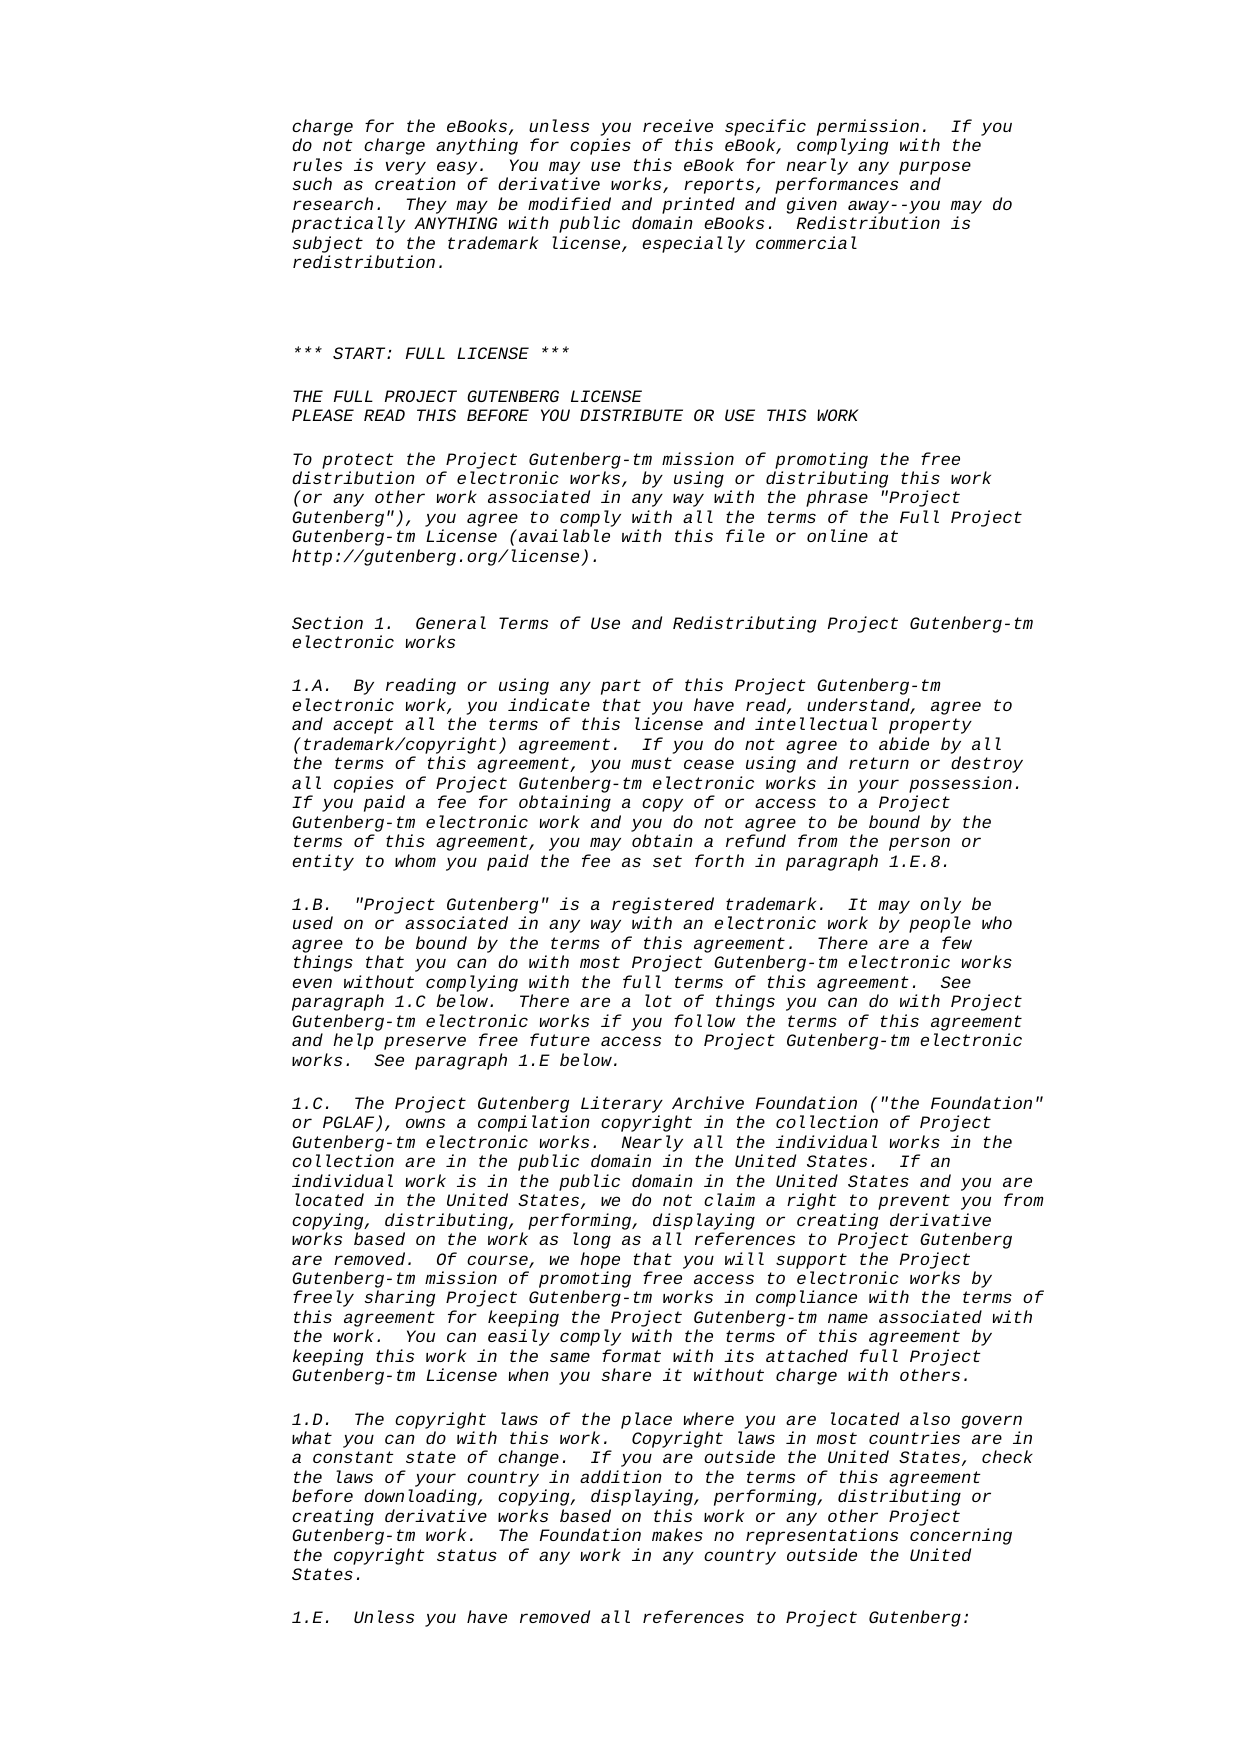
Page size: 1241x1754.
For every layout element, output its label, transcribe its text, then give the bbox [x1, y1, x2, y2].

text Gutenberg-tm work. The Foundation makes no representations concerning [292, 1527, 1122, 1547]
text 1.E. Unless you have removed all references to Project Gutenberg: [292, 1609, 1122, 1629]
text distribution of electronic works, by using or distributing this work [292, 470, 1122, 489]
text To protect the Project Gutenberg-tm mission of promoting the free [292, 451, 1122, 470]
text (trademark/copyright) agreement. If you do not agree to abide by all [292, 736, 1122, 755]
text agree to be bound by the terms of this agreement. There are a few [292, 935, 1122, 954]
text the copyright status of any work in any country outside the United [292, 1547, 1122, 1566]
text 1.C. The Project Gutenberg Literary Archive Foundation ("the Foundation" [292, 1095, 1122, 1114]
text and help preserve free future access to Project Gutenberg-tm electronic [292, 1032, 1122, 1052]
text PLEASE READ THIS BEFORE YOU DISTRIBUTE OR USE THIS WORK [292, 407, 1122, 427]
text copying, distributing, performing, displaying or creating derivative [292, 1212, 1122, 1231]
text all copies of Project Gutenberg-tm electronic works in your possession. [292, 775, 1122, 794]
text electronic works [292, 634, 1122, 654]
text Gutenberg-tm License (available with this file or online at [292, 528, 1122, 548]
text 1.D. The copyright laws of the place where you are located also govern [292, 1411, 1122, 1430]
text the work. You can easily comply with the terms of this agreement by [292, 1328, 1122, 1348]
text a constant state of change. If you are outside the United States, check [292, 1449, 1122, 1469]
text works. See paragraph 1.E below. [292, 1052, 1122, 1071]
text Gutenberg-tm License when you share it without charge with others. [292, 1367, 1122, 1387]
text works based on the work as long as all references to Project Gutenberg [292, 1231, 1122, 1251]
text THE FULL PROJECT GUTENBERG LICENSE [292, 388, 1122, 407]
text Section 1. General Terms of Use and Redistributing Project Gutenberg-tm [292, 615, 1122, 634]
text 1.B. "Project Gutenberg" is a registered trademark. It may only be [292, 896, 1122, 915]
text before downloading, copying, displaying, performing, distributing or [292, 1488, 1122, 1508]
text located in the United States, we do not claim a right to prevent you from [292, 1192, 1122, 1212]
text research. They may be modified and printed and given away--you may do [292, 196, 1122, 216]
text Gutenberg-tm mission of promoting free access to electronic works by [292, 1270, 1122, 1289]
text are removed. Of course, we hope that you will support the Project [292, 1251, 1122, 1270]
text this agreement for keeping the Project Gutenberg-tm name associated with [292, 1309, 1122, 1328]
text States. [292, 1566, 1122, 1586]
text electronic work, you indicate that you have read, understand, agree to [292, 697, 1122, 716]
text creating derivative works based on this work or any other Project [292, 1508, 1122, 1527]
text If you paid a fee for obtaining a copy of or access to a Project [292, 794, 1122, 814]
text even without complying with the full terms of this agreement. See [292, 974, 1122, 993]
text terms of this agreement, you may obtain a refund from the person or [292, 833, 1122, 853]
text what you can do with this work. Copyright laws in most countries are in [292, 1430, 1122, 1449]
text subject to the trademark license, especially commercial [292, 235, 1122, 254]
text redistribution. [292, 254, 1122, 274]
text things that you can do with most Project Gutenberg-tm electronic works [292, 954, 1122, 974]
text do not charge anything for copies of this eBook, complying with the [292, 138, 1122, 157]
text keeping this work in the same format with its attached full Project [292, 1348, 1122, 1367]
text Gutenberg"), you agree to comply with all the terms of the Full Project [292, 509, 1122, 528]
text collection are in the public domain in the United States. If an [292, 1153, 1122, 1173]
text http://gutenberg.org/license). [292, 548, 1122, 567]
text *** START: FULL LICENSE *** [292, 345, 1122, 364]
text practically ANYTHING with public domain eBooks. Redistribution is [292, 216, 1122, 235]
text individual work is in the public domain in the United States and you are [292, 1173, 1122, 1192]
text and accept all the terms of this license and intellectual property [292, 716, 1122, 736]
text used on or associated in any way with an electronic work by people who [292, 915, 1122, 935]
text 1.A. By reading or using any part of this Project Gutenberg-tm [292, 677, 1122, 697]
text entity to whom you paid the fee as set forth in paragraph 1.E.8. [292, 853, 1122, 872]
text the terms of this agreement, you must cease using and return or destroy [292, 755, 1122, 775]
text (or any other work associated in any way with the phrase "Project [292, 489, 1122, 509]
text charge for the eBooks, unless you receive specific permission. If you [292, 118, 1122, 138]
text Gutenberg-tm electronic work and you do not agree to be bound by the [292, 814, 1122, 833]
text the laws of your country in addition to the terms of this agreement [292, 1469, 1122, 1488]
text such as creation of derivative works, reports, performances and [292, 177, 1122, 196]
text Gutenberg-tm electronic works if you follow the terms of this agreement [292, 1013, 1122, 1032]
text freely sharing Project Gutenberg-tm works in compliance with the terms of [292, 1289, 1122, 1309]
text or PGLAF), owns a compilation copyright in the collection of Project [292, 1114, 1122, 1134]
text paragraph 1.C below. There are a lot of things you can do with Project [292, 993, 1122, 1013]
text Gutenberg-tm electronic works. Nearly all the individual works in the [292, 1134, 1122, 1153]
text rules is very easy. You may use this eBook for nearly any purpose [292, 157, 1122, 177]
